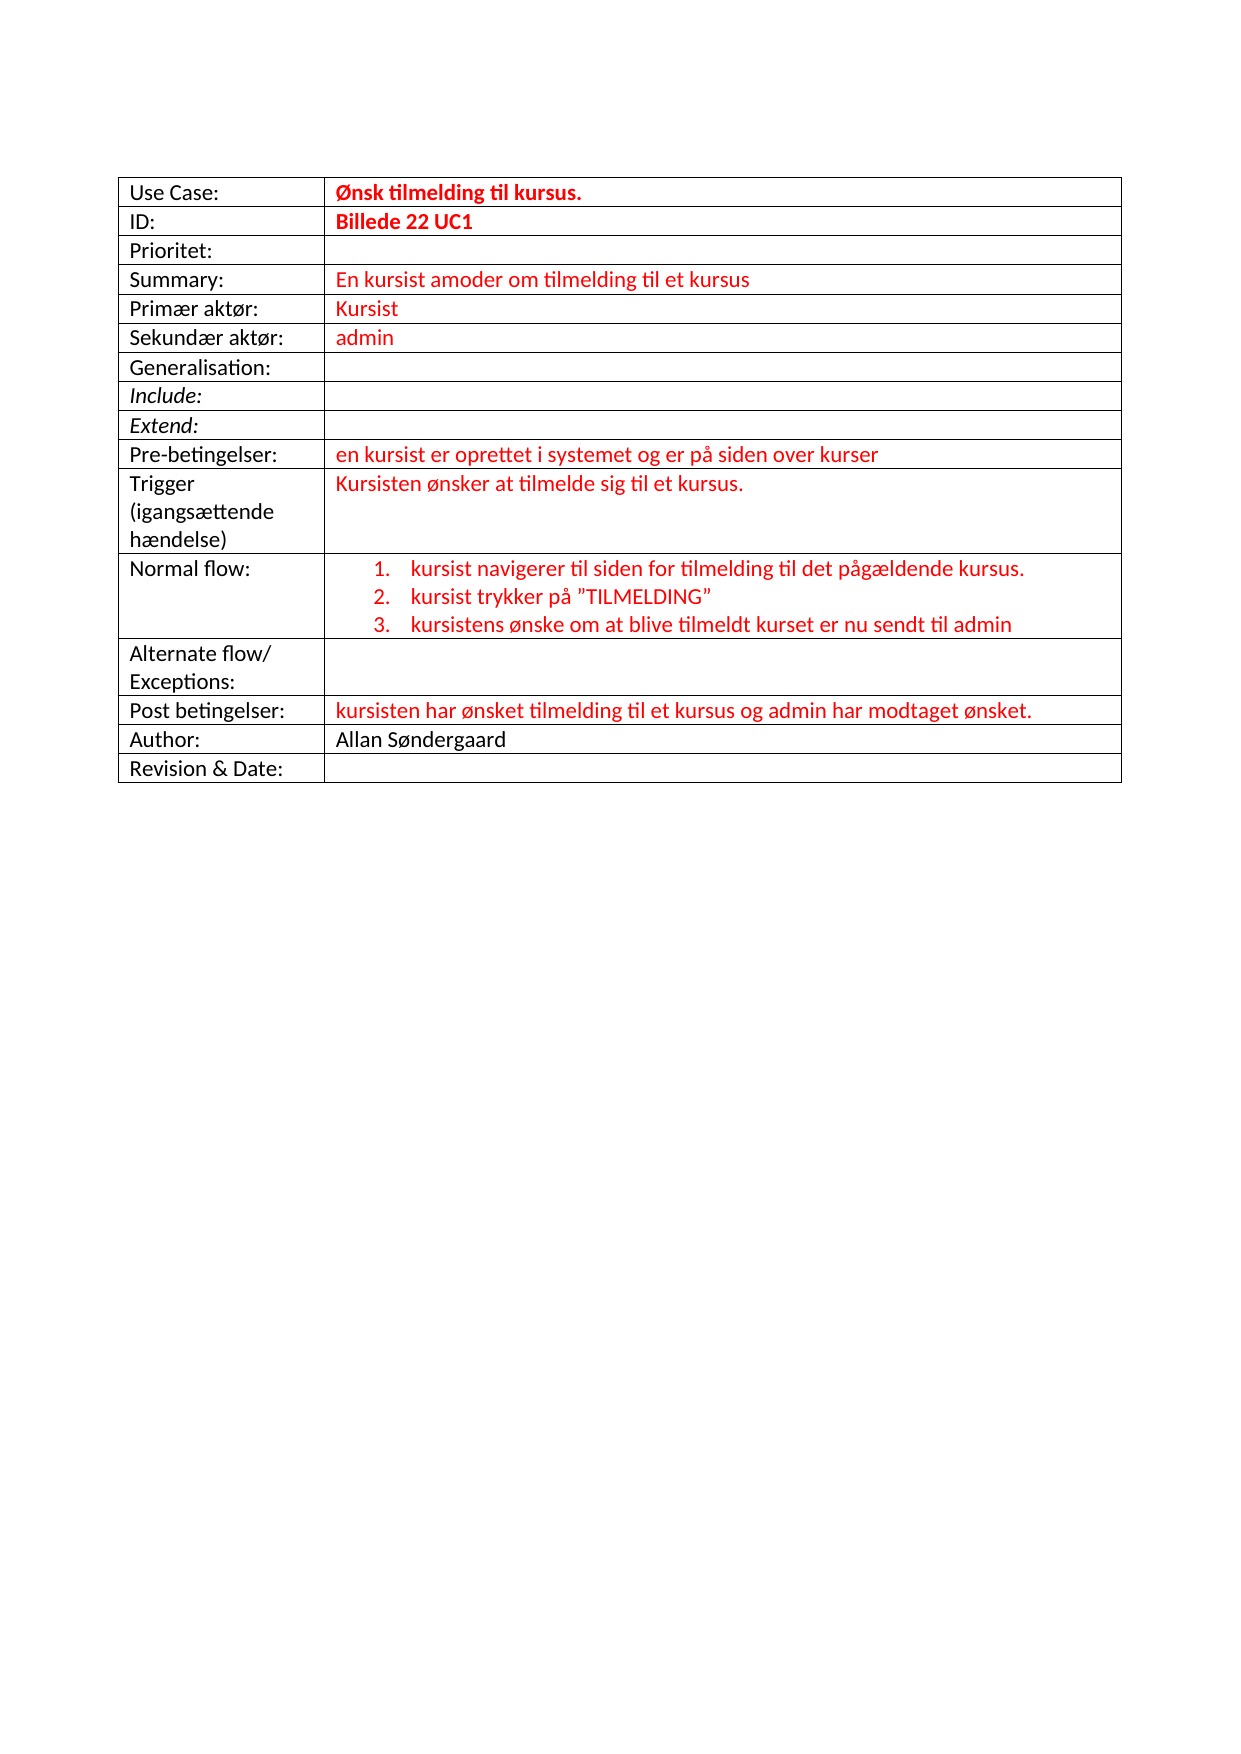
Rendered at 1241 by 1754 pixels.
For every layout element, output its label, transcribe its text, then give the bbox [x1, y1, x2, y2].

table_cell Summary: [119, 265, 324, 293]
table_cell [325, 353, 1121, 381]
table_cell Post betingelser: [119, 696, 324, 724]
table_cell Kursisten ønsker at tilmelde sig til et kursus. [325, 469, 1121, 553]
table_cell Pre-betingelser: [119, 440, 324, 468]
table_cell [325, 754, 1121, 782]
table_cell [325, 236, 1121, 264]
table_cell Sekundær aktør: [119, 324, 324, 352]
table_cell Author: [119, 725, 324, 753]
table_cell Extend: [119, 411, 324, 439]
table_cell Allan Søndergaard [325, 725, 1121, 753]
table_cell [325, 639, 1121, 695]
table_cell admin [325, 324, 1121, 352]
table_cell Include: [119, 382, 324, 410]
table_cell [325, 382, 1121, 410]
table_cell Alternate flow/ Exceptions: [119, 639, 324, 695]
table_cell Trigger (igangsættende hændelse) [119, 469, 324, 553]
table_header Use Case: [119, 178, 324, 206]
table_cell Billede 22 UC1 [325, 207, 1121, 235]
table_cell kursisten har ønsket tilmelding til et kursus og admin har modtaget ønsket. [325, 696, 1121, 724]
table_cell Normal flow: [119, 554, 324, 638]
table_cell En kursist amoder om tilmelding til et kursus [325, 265, 1121, 293]
table_cell en kursist er oprettet i systemet og er på siden over kurser [325, 440, 1121, 468]
table_header Ønsk tilmelding til kursus. [325, 178, 1121, 206]
table_cell Prioritet: [119, 236, 324, 264]
table_cell [325, 411, 1121, 439]
table_cell ID: [119, 207, 324, 235]
table_cell Kursist [325, 295, 1121, 322]
table_cell Revision & Date: [119, 754, 324, 782]
table_cell Primær aktør: [119, 295, 324, 322]
table_cell kursist navigerer til siden for tilmelding til det pågældende kursus. kursist trykker på ”TILMELDING” kursistens ønske om at blive tilmeldt kurset er nu sendt til admin [325, 554, 1121, 638]
table_cell Generalisation: [119, 353, 324, 381]
